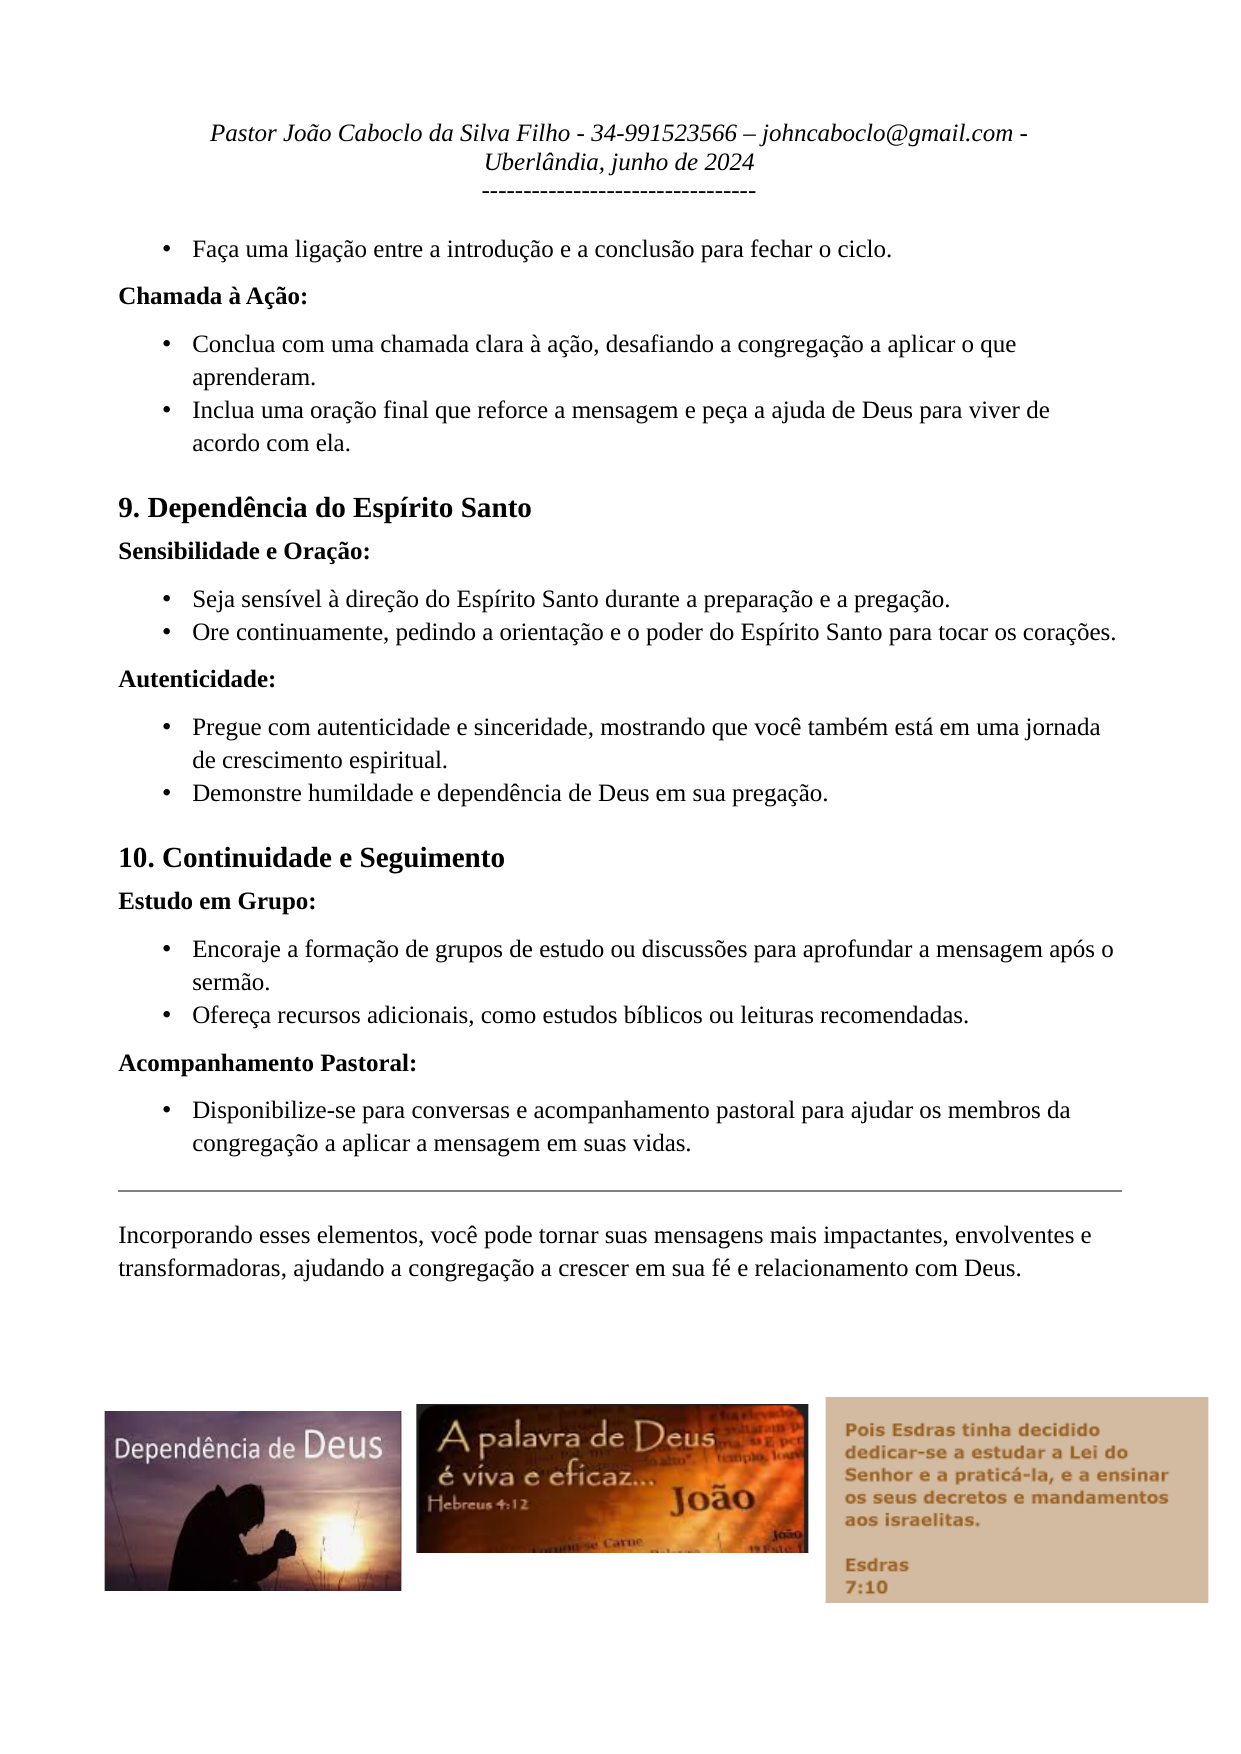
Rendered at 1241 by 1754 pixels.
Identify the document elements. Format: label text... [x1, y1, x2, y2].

text Autenticidade: [118, 664, 1122, 693]
list Ofereça recursos adicionais, como estudos bíblicos ou leituras recomendadas. [162, 1000, 1122, 1029]
list Ore continuamente, pedindo a orientação e o poder do Espírito Santo para tocar os corações. [162, 617, 1122, 646]
text Chamada à Ação: [118, 281, 1122, 310]
text Incorporando esses elementos, você pode tornar suas mensagens mais impactantes, envolventes e transformadoras, ajudando a congregação a crescer em sua fé e relacionamento com Deus. [118, 1220, 1122, 1282]
text Sensibilidade e Oração: [118, 536, 1122, 565]
subtitle 9. Dependência do Espírito Santo [118, 490, 1122, 524]
list Inclua uma oração final que reforce a mensagem e peça a ajuda de Deus para viver de acordo com ela. [162, 395, 1122, 457]
text Acompanhamento Pastoral: [118, 1048, 1122, 1076]
subtitle 10. Continuidade e Seguimento [118, 840, 1122, 874]
list Seja sensível à direção do Espírito Santo durante a preparação e a pregação. [162, 584, 1122, 613]
picture [825, 1397, 1209, 1603]
list Encoraje a formação de grupos de estudo ou discussões para aprofundar a mensagem após o sermão. [162, 934, 1122, 996]
picture [416, 1404, 809, 1553]
list Pregue com autenticidade e sinceridade, mostrando que você também está em uma jornada de crescimento espiritual. [162, 712, 1122, 774]
list Conclua com uma chamada clara à ação, desafiando a congregação a aplicar o que aprenderam. [162, 329, 1122, 391]
list Disponibilize-se para conversas e acompanhamento pastoral para ajudar os membros da congregação a aplicar a mensagem em suas vidas. [162, 1095, 1122, 1157]
picture [104, 1411, 402, 1591]
list Faça uma ligação entre a introdução e a conclusão para fechar o ciclo. [162, 234, 1122, 263]
text Estudo em Grupo: [118, 886, 1122, 915]
list Demonstre humildade e dependência de Deus em sua pregação. [162, 778, 1122, 807]
